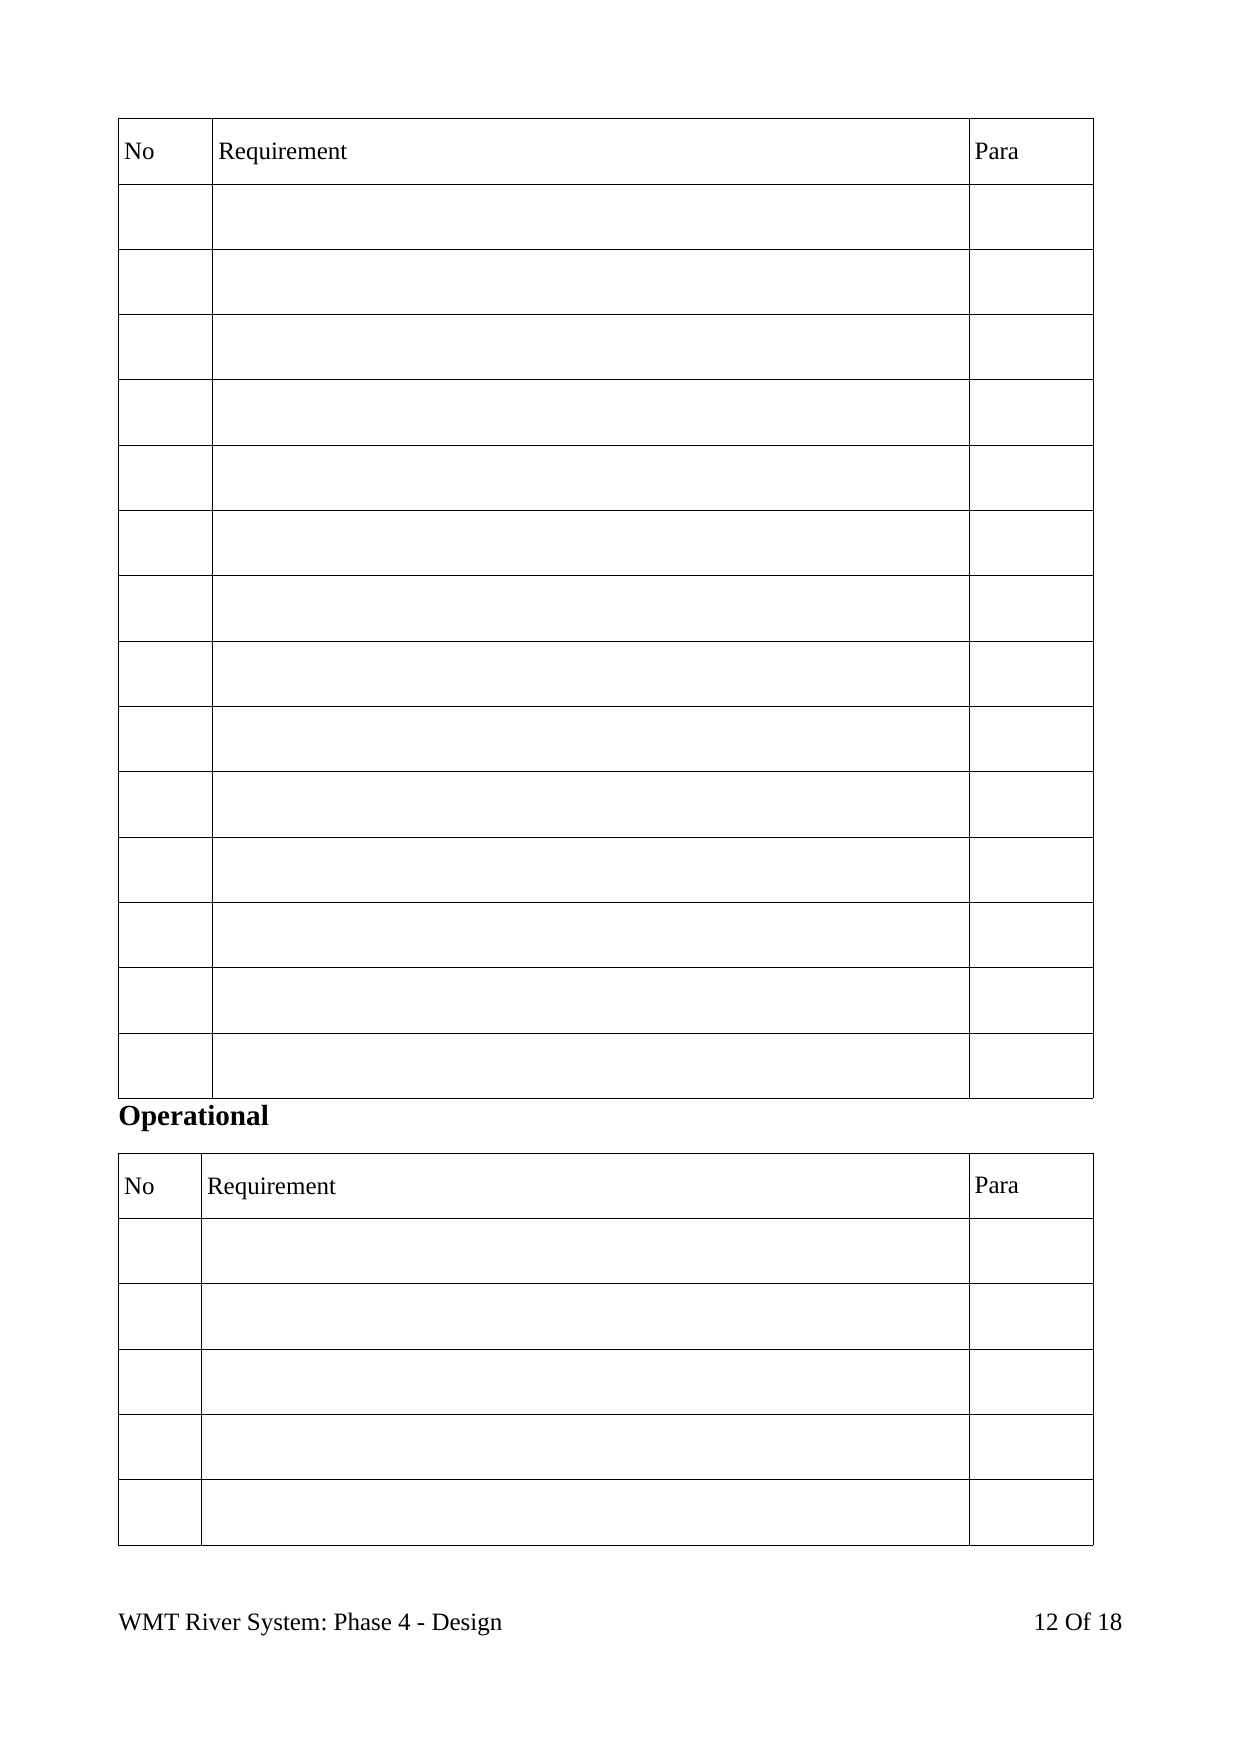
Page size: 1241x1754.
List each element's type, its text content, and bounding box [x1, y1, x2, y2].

table_cell [119, 1284, 201, 1349]
table_cell [213, 250, 969, 314]
table_cell [119, 1350, 201, 1414]
table_cell [119, 968, 212, 1032]
table_cell [119, 1480, 201, 1544]
table_header No [119, 1154, 201, 1218]
table_cell [970, 1284, 1093, 1349]
table_cell [213, 576, 969, 641]
table_cell [119, 185, 212, 249]
table_cell [970, 250, 1093, 314]
table_cell [119, 380, 212, 445]
table_cell [970, 1034, 1093, 1098]
table_cell [119, 903, 212, 967]
table_cell [119, 1219, 201, 1283]
table_cell [202, 1480, 969, 1544]
table_cell [970, 772, 1093, 837]
table_cell [970, 576, 1093, 641]
table_cell [213, 446, 969, 510]
table_cell [970, 1219, 1093, 1283]
table_cell [970, 642, 1093, 706]
table_cell [970, 838, 1093, 902]
table_header No [119, 119, 212, 183]
table_cell [970, 903, 1093, 967]
table_header Requirement [213, 119, 969, 183]
table_cell [970, 380, 1093, 445]
table_cell [119, 1415, 201, 1479]
table_cell [202, 1219, 969, 1283]
table_cell [970, 968, 1093, 1032]
table_cell [970, 446, 1093, 510]
table_cell [213, 511, 969, 575]
table_cell [119, 707, 212, 771]
table_cell [119, 576, 212, 641]
table_cell [202, 1350, 969, 1414]
table_cell [213, 707, 969, 771]
table_cell [119, 511, 212, 575]
table_cell [970, 1415, 1093, 1479]
table_cell [213, 1034, 969, 1098]
table_cell [970, 1480, 1093, 1544]
table_cell [213, 903, 969, 967]
table_cell [119, 1034, 212, 1098]
table_cell [970, 1350, 1093, 1414]
table_cell [213, 380, 969, 445]
table_cell [202, 1284, 969, 1349]
table_header Para [970, 119, 1093, 183]
table_cell [213, 315, 969, 379]
table_cell [119, 772, 212, 837]
subtitle Operational [118, 1098, 1122, 1131]
table_cell [970, 707, 1093, 771]
table_cell [970, 511, 1093, 575]
table_cell [202, 1415, 969, 1479]
table_cell [213, 838, 969, 902]
table_cell [213, 772, 969, 837]
table_cell [213, 642, 969, 706]
table_cell [119, 642, 212, 706]
table_cell [213, 185, 969, 249]
table_cell [119, 838, 212, 902]
table_cell [119, 250, 212, 314]
table_cell [119, 446, 212, 510]
table_cell [213, 968, 969, 1032]
table_cell [970, 315, 1093, 379]
table_cell [970, 185, 1093, 249]
table_cell [119, 315, 212, 379]
table_header Para [970, 1154, 1093, 1218]
table_header Requirement [202, 1154, 969, 1218]
